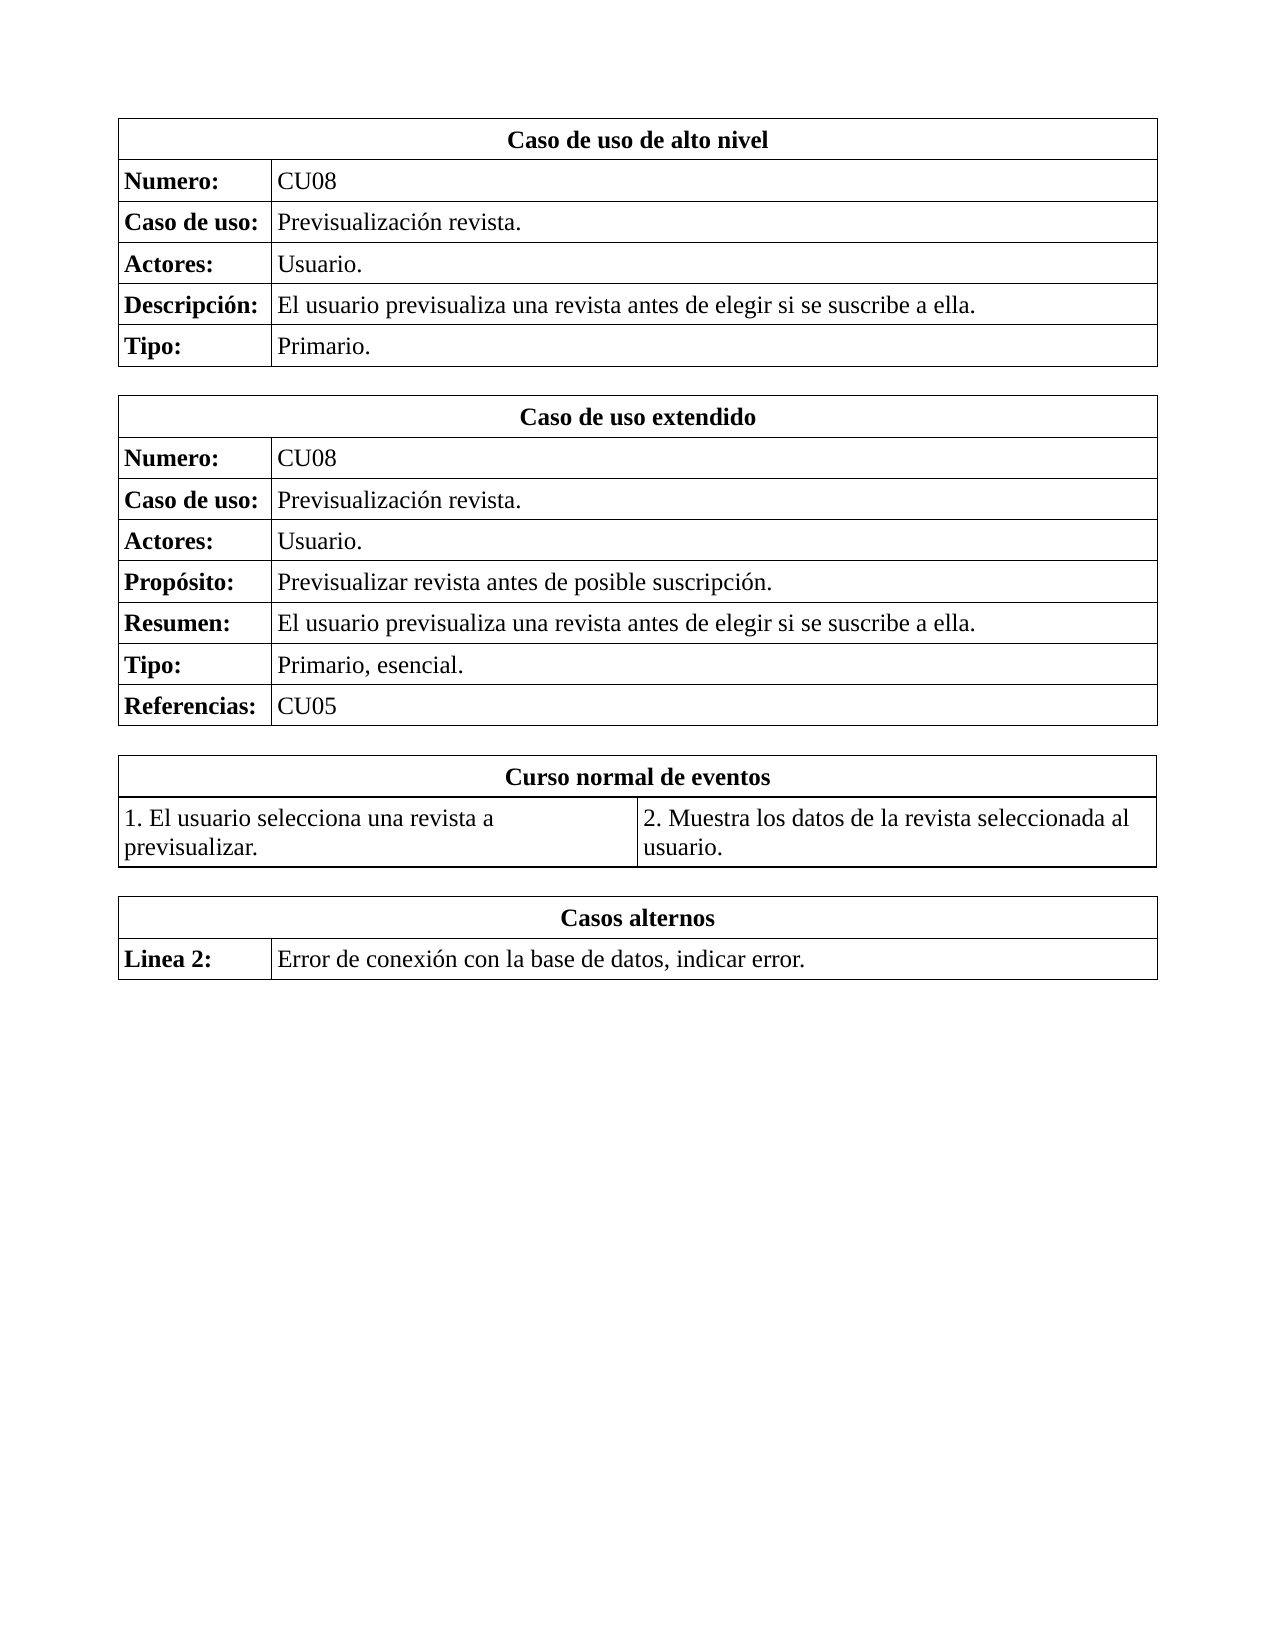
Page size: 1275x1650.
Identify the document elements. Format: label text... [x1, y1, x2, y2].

table_cell Primario. [272, 325, 1157, 366]
table_cell Descripción: [119, 284, 271, 324]
table_cell Tipo: [119, 325, 271, 366]
table_cell Tipo: [119, 644, 271, 684]
table_cell 2. Muestra los datos de la revista seleccionada al usuario. [638, 798, 1156, 866]
table_cell Propósito: [119, 561, 271, 602]
table_header Caso de uso de alto nivel [119, 119, 1157, 159]
table_cell Resumen: [119, 603, 271, 643]
table_cell CU08 [272, 160, 1157, 201]
table_cell Error de conexión con la base de datos, indicar error. [272, 939, 1157, 979]
table_cell Usuario. [272, 243, 1157, 283]
table_cell CU08 [272, 438, 1157, 478]
table_cell Previsualización revista. [272, 202, 1157, 242]
table_cell Usuario. [272, 520, 1157, 560]
table_cell El usuario previsualiza una revista antes de elegir si se suscribe a ella. [272, 603, 1157, 643]
table_cell Referencias: [119, 685, 271, 725]
table_cell 1. El usuario selecciona una revista a previsualizar. [119, 798, 637, 866]
table_cell Actores: [119, 520, 271, 560]
table_header Curso normal de eventos [119, 756, 1156, 796]
table_cell Primario, esencial. [272, 644, 1157, 684]
table_cell Linea 2: [119, 939, 271, 979]
table_header Caso de uso extendido [119, 396, 1157, 437]
table_cell Numero: [119, 160, 271, 201]
table_cell Numero: [119, 438, 271, 478]
table_cell Caso de uso: [119, 202, 271, 242]
table_cell Caso de uso: [119, 479, 271, 519]
table_cell Previsualizar revista antes de posible suscripción. [272, 561, 1157, 602]
table_cell CU05 [272, 685, 1157, 725]
table_cell Actores: [119, 243, 271, 283]
table_cell El usuario previsualiza una revista antes de elegir si se suscribe a ella. [272, 284, 1157, 324]
table_header Casos alternos [119, 897, 1157, 937]
table_cell Previsualización revista. [272, 479, 1157, 519]
